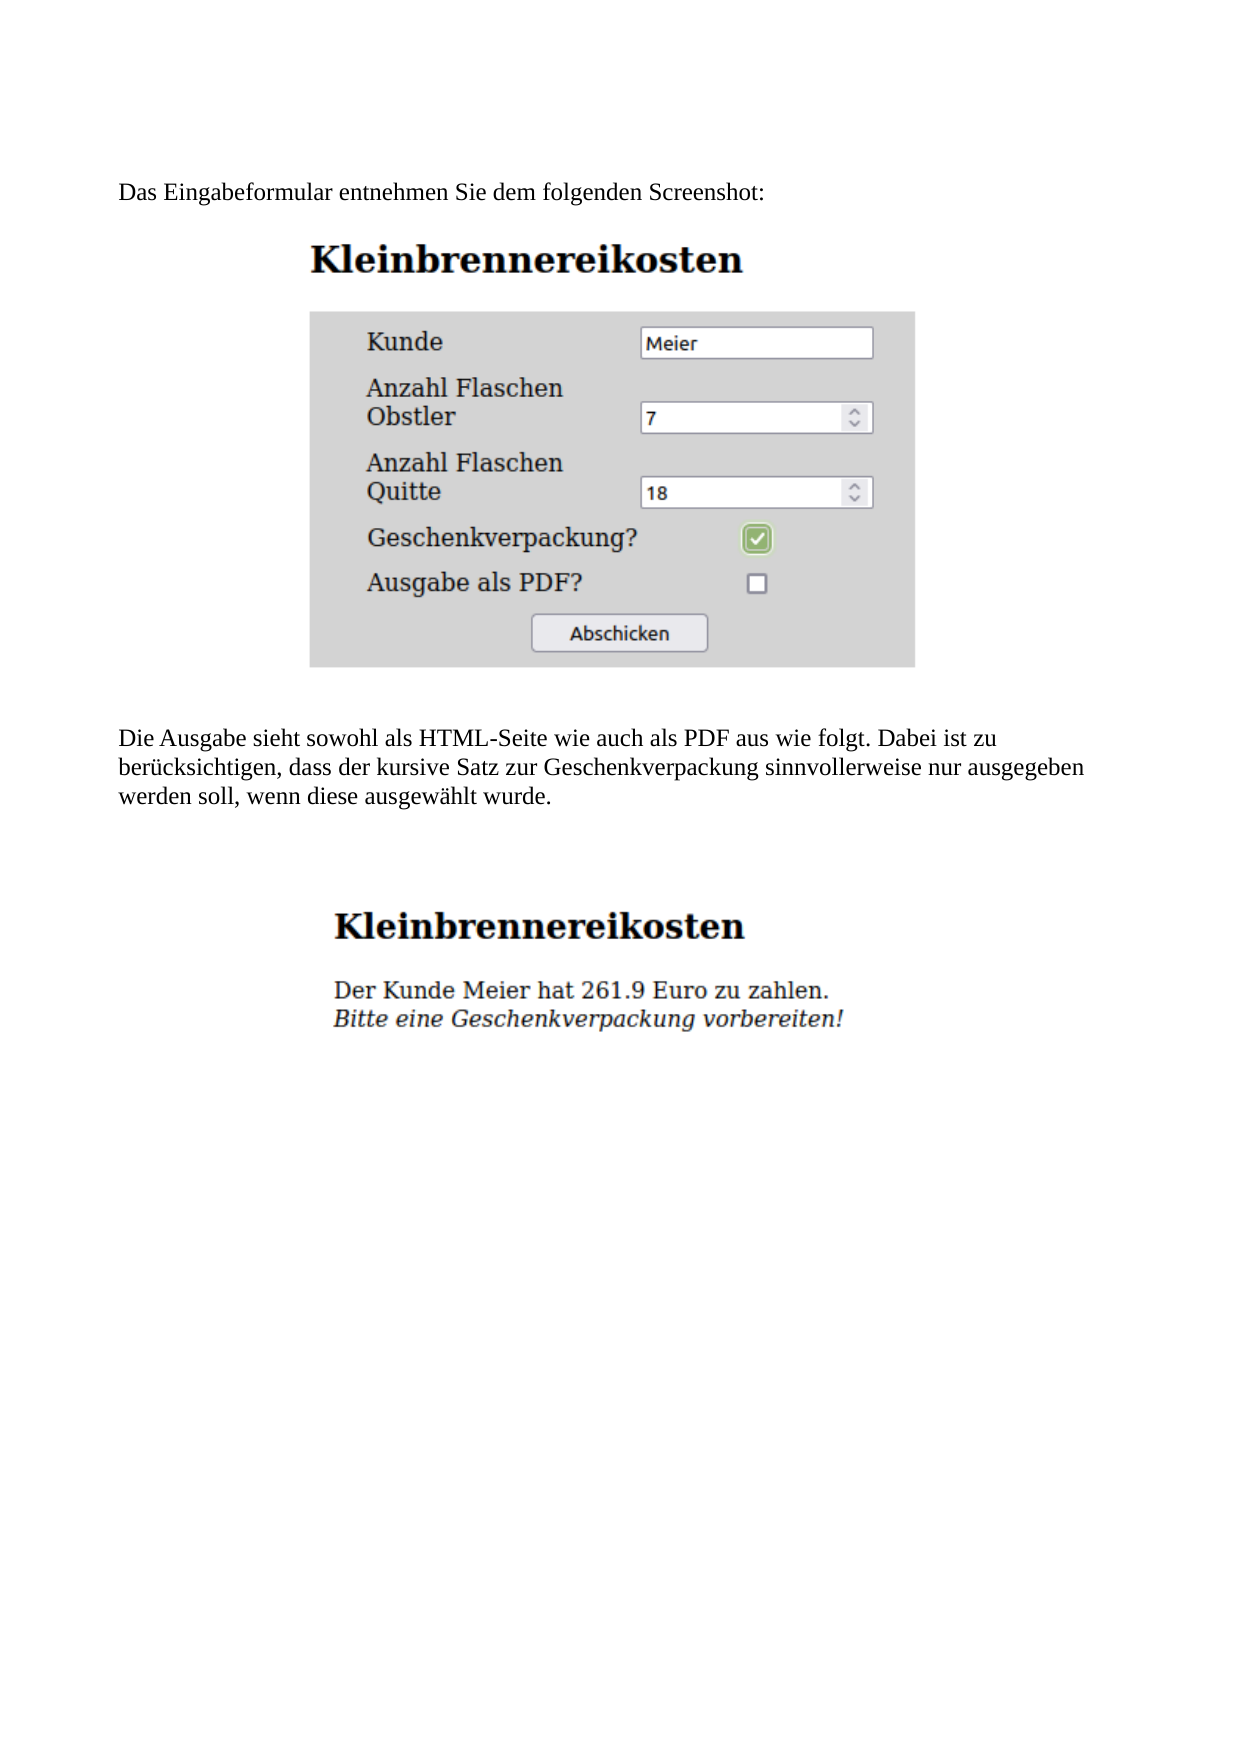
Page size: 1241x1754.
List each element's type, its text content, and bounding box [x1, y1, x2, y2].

text Die Ausgabe sieht sowohl als HTML-Seite wie auch als PDF aus wie folgt. Dabei ist zu berücksichtigen, dass der kursive Satz zur Geschenkverpackung sinnvollerweise nur ausgegeben werden soll, wenn diese ausgewählt wurde. [118, 723, 1122, 809]
picture [304, 234, 936, 693]
text Das Eingabeformular entnehmen Sie dem folgenden Screenshot: [118, 177, 1122, 206]
picture [332, 895, 908, 1057]
